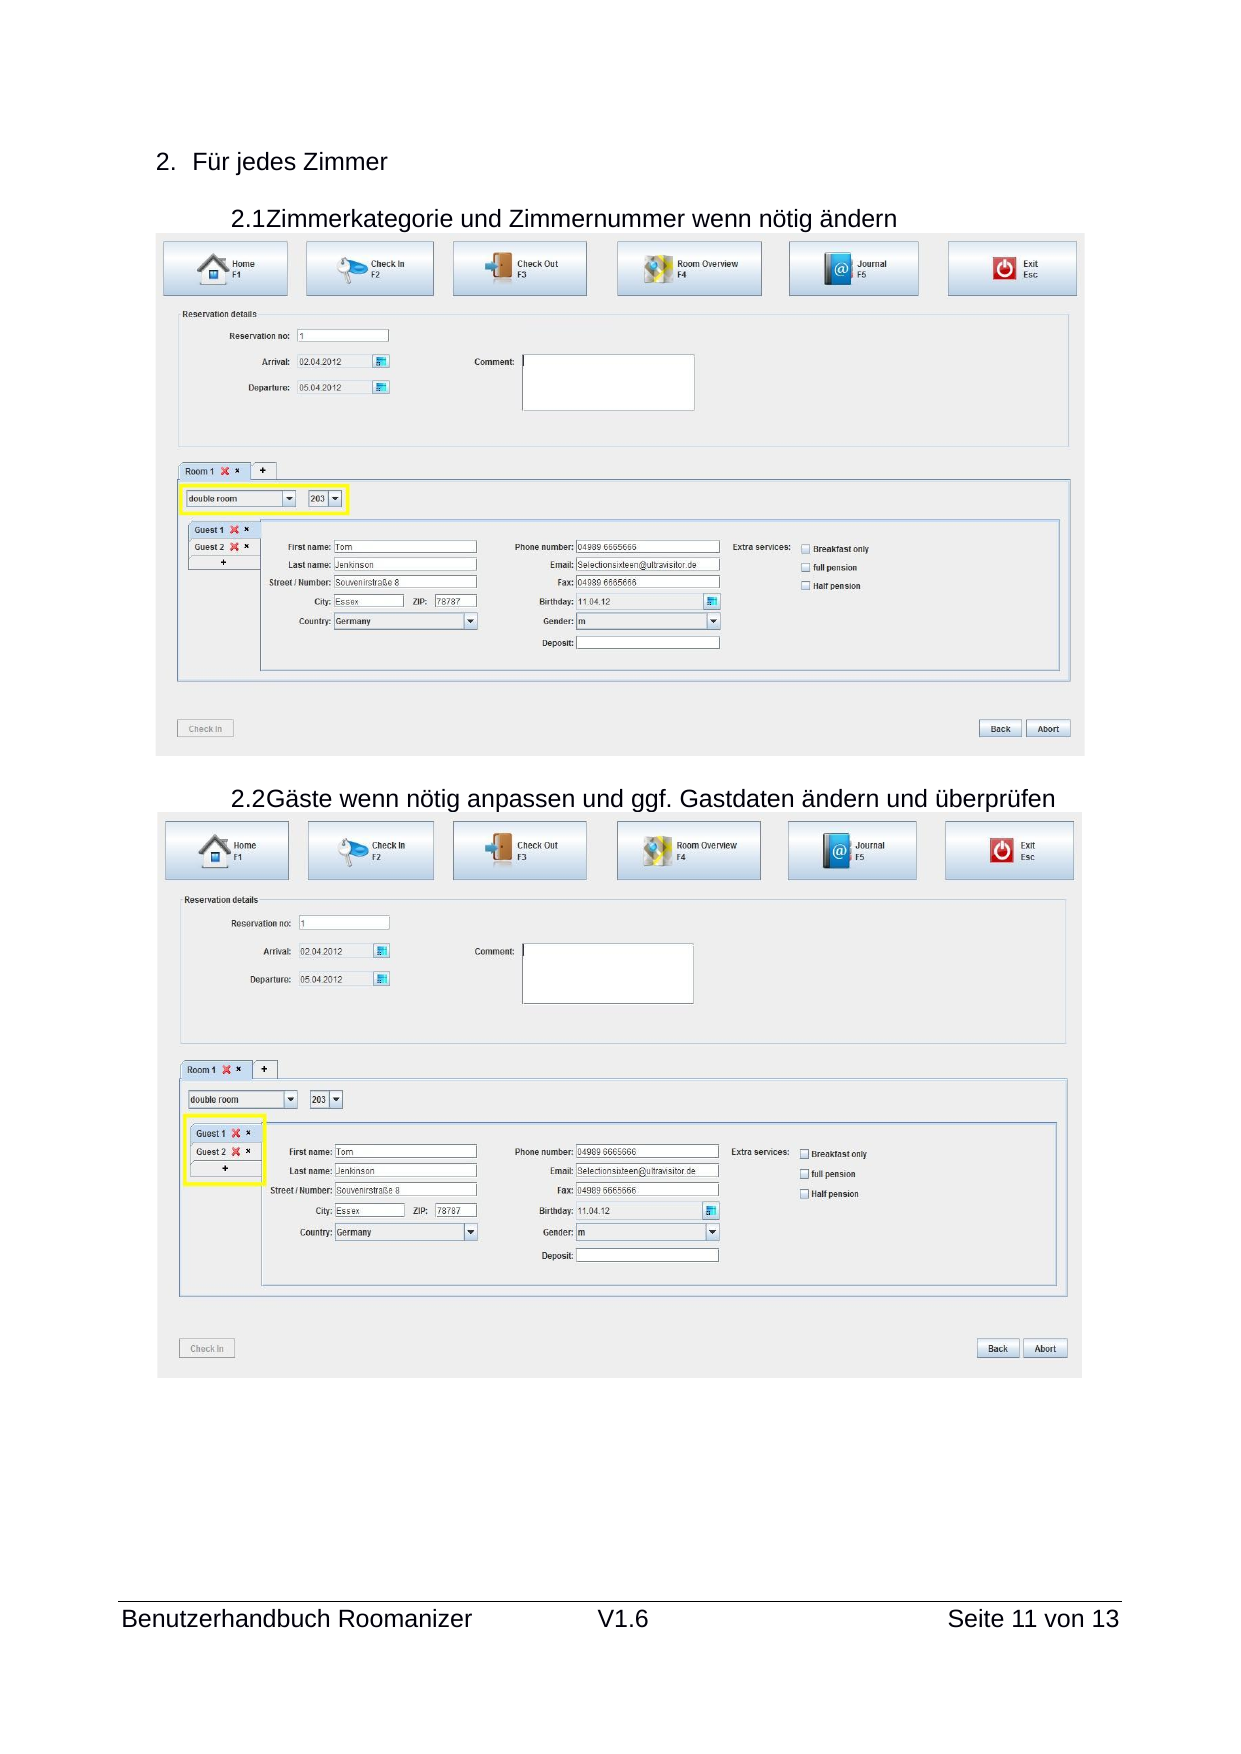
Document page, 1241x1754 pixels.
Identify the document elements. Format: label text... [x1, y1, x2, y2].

picture [155, 233, 1085, 756]
list 2.2 Gäste wenn nötig anpassen und ggf. Gastdaten ändern und überprüfen [193, 784, 1122, 813]
list Für jedes Zimmer [156, 147, 1122, 176]
list 2.1 Zimmerkategorie und Zimmernummer wenn nötig ändern [193, 204, 1122, 233]
picture [157, 812, 1082, 1378]
